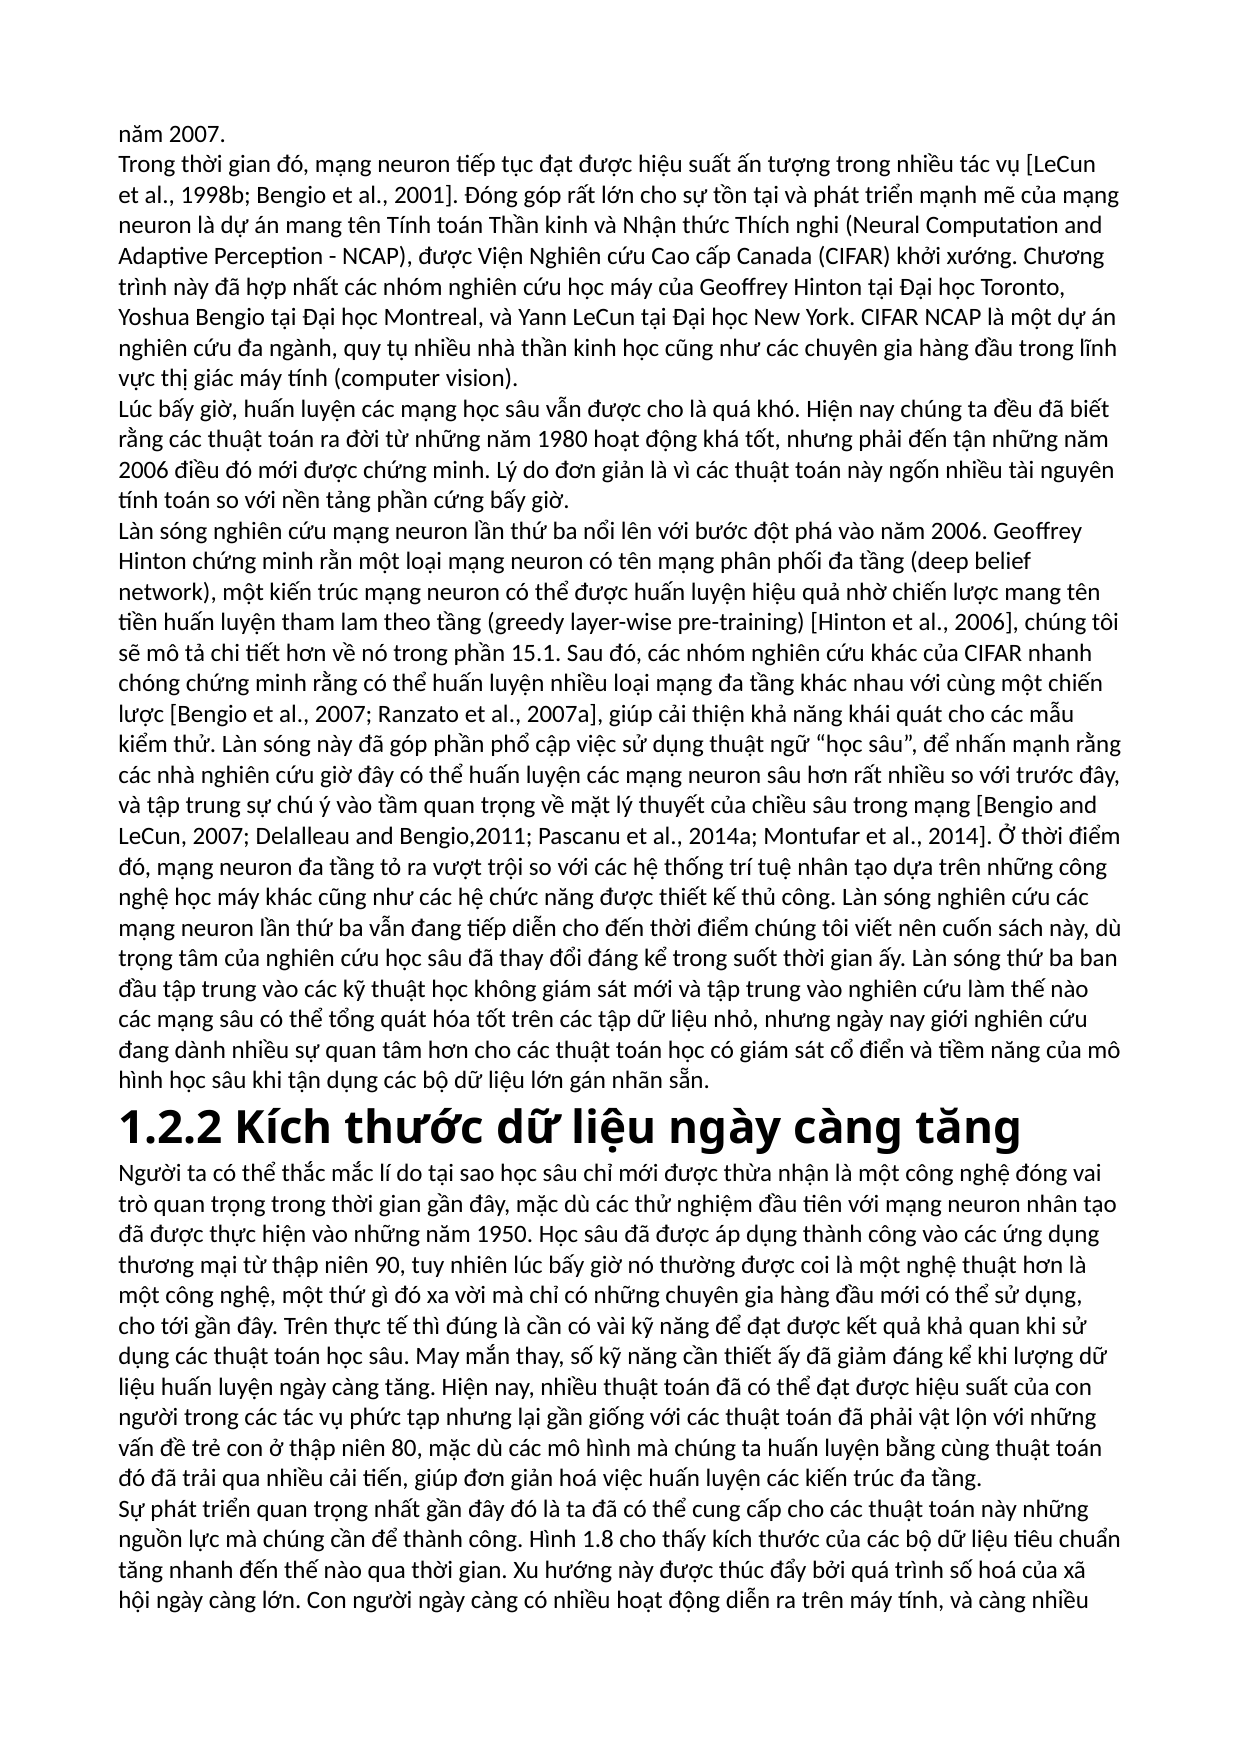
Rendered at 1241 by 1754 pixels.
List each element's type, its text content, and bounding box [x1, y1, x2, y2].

text năm 2007. [118, 118, 1122, 149]
text Người ta có thể thắc mắc lí do tại sao học sâu chỉ mới được thừa nhận là một công nghệ đóng vai trò quan trọng trong thời gian gần đây, mặc dù các thử nghiệm đầu tiên với mạng neuron nhân tạo đã được thực hiện vào những năm 1950. Học sâu đã được áp dụng thành công vào các ứng dụng thương mại từ thập niên 90, tuy nhiên lúc bấy giờ nó thường được coi là một nghệ thuật hơn là một công nghệ, một thứ gì đó xa vời mà chỉ có những chuyên gia hàng đầu mới có thể sử dụng, cho tới gần đây. Trên thực tế thì đúng là cần có vài kỹ năng để đạt được kết quả khả quan khi sử dụng các thuật toán học sâu. May mắn thay, số kỹ năng cần thiết ấy đã giảm đáng kể khi lượng dữ liệu huấn luyện ngày càng tăng. Hiện nay, nhiều thuật toán đã có thể đạt được hiệu suất của con người trong các tác vụ phức tạp nhưng lại gần giống với các thuật toán đã phải vật lộn với những vấn đề trẻ con ở thập niên 80, mặc dù các mô hình mà chúng ta huấn luyện bằng cùng thuật toán đó đã trải qua nhiều cải tiến, giúp đơn giản hoá việc huấn luyện các kiến trúc đa tầng. [118, 1157, 1122, 1493]
text Sự phát triển quan trọng nhất gần đây đó là ta đã có thể cung cấp cho các thuật toán này những nguồn lực mà chúng cần để thành công. Hình 1.8 cho thấy kích thước của các bộ dữ liệu tiêu chuẩn tăng nhanh đến thế nào qua thời gian. Xu hướng này được thúc đẩy bởi quá trình số hoá của xã hội ngày càng lớn. Con người ngày càng có nhiều hoạt động diễn ra trên máy tính, và càng nhiều [118, 1493, 1122, 1615]
text Trong thời gian đó, mạng neuron tiếp tục đạt được hiệu suất ấn tượng trong nhiều tác vụ [LeCun et al., 1998b; Bengio et al., 2001]. Đóng góp rất lớn cho sự tồn tại và phát triển mạnh mẽ của mạng neuron là dự án mang tên Tính toán Thần kinh và Nhận thức Thích nghi (Neural Computation and Adaptive Perception - NCAP), được Viện Nghiên cứu Cao cấp Canada (CIFAR) khởi xướng. Chương trình này đã hợp nhất các nhóm nghiên cứu học máy của Geoffrey Hinton tại Đại học Toronto, Yoshua Bengio tại Đại học Montreal, và Yann LeCun tại Đại học New York. CIFAR NCAP là một dự án nghiên cứu đa ngành, quy tụ nhiều nhà thần kinh học cũng như các chuyên gia hàng đầu trong lĩnh vực thị giác máy tính (computer vision). [118, 149, 1122, 393]
text Làn sóng nghiên cứu mạng neuron lần thứ ba nổi lên với bước đột phá vào năm 2006. Geoffrey Hinton chứng minh rằn một loại mạng neuron có tên mạng phân phối đa tầng (deep belief network), một kiến trúc mạng neuron có thể được huấn luyện hiệu quả nhờ chiến lược mang tên tiền huấn luyện tham lam theo tầng (greedy layer-wise pre-training) [Hinton et al., 2006], chúng tôi sẽ mô tả chi tiết hơn về nó trong phần 15.1. Sau đó, các nhóm nghiên cứu khác của CIFAR nhanh chóng chứng minh rằng có thể huấn luyện nhiều loại mạng đa tầng khác nhau với cùng một chiến lược [Bengio et al., 2007; Ranzato et al., 2007a], giúp cải thiện khả năng khái quát cho các mẫu kiểm thử. Làn sóng này đã góp phần phổ cập việc sử dụng thuật ngữ “học sâu”, để nhấn mạnh rằng các nhà nghiên cứu giờ đây có thể huấn luyện các mạng neuron sâu hơn rất nhiều so với trước đây, và tập trung sự chú ý vào tầm quan trọng về mặt lý thuyết của chiều sâu trong mạng [Bengio and LeCun, 2007; Delalleau and Bengio,2011; Pascanu et al., 2014a; Montufar et al., 2014]. Ở thời điểm đó, mạng neuron đa tầng tỏ ra vượt trội so với các hệ thống trí tuệ nhân tạo dựa trên những công nghệ học máy khác cũng như các hệ chức năng được thiết kế thủ công. Làn sóng nghiên cứu các mạng neuron lần thứ ba vẫn đang tiếp diễn cho đến thời điểm chúng tôi viết nên cuốn sách này, dù trọng tâm của nghiên cứu học sâu đã thay đổi đáng kể trong suốt thời gian ấy. Làn sóng thứ ba ban đầu tập trung vào các kỹ thuật học không giám sát mới và tập trung vào nghiên cứu làm thế nào các mạng sâu có thể tổng quát hóa tốt trên các tập dữ liệu nhỏ, nhưng ngày nay giới nghiên cứu đang dành nhiều sự quan tâm hơn cho các thuật toán học có giám sát cổ điển và tiềm năng của mô hình học sâu khi tận dụng các bộ dữ liệu lớn gán nhãn sẵn. [118, 515, 1122, 1095]
text Lúc bấy giờ, huấn luyện các mạng học sâu vẫn được cho là quá khó. Hiện nay chúng ta đều đã biết rằng các thuật toán ra đời từ những năm 1980 hoạt động khá tốt, nhưng phải đến tận những năm 2006 điều đó mới được chứng minh. Lý do đơn giản là vì các thuật toán này ngốn nhiều tài nguyên tính toán so với nền tảng phần cứng bấy giờ. [118, 393, 1122, 515]
subtitle 1.2.2 Kích thước dữ liệu ngày càng tăng [118, 1095, 1122, 1157]
